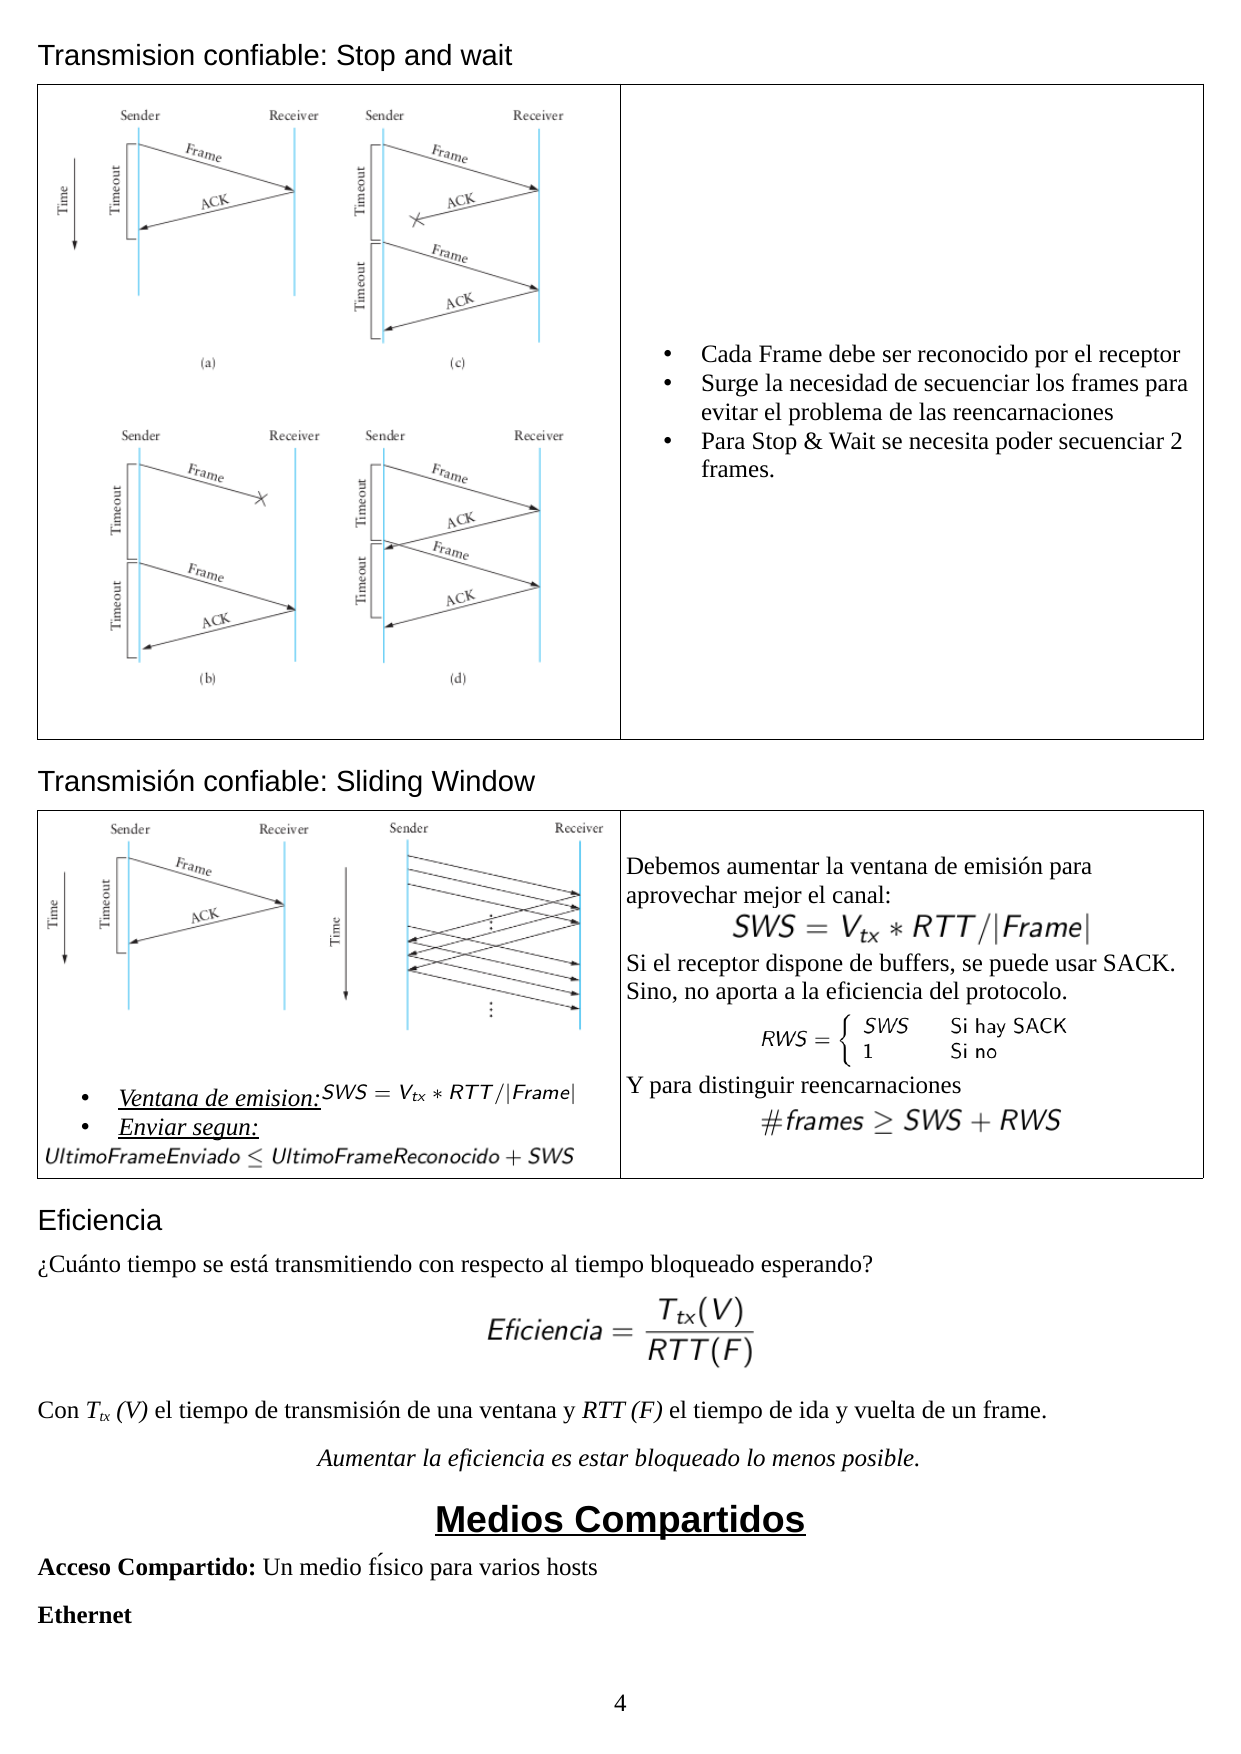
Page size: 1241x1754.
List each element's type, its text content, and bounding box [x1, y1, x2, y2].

picture [754, 1005, 1069, 1071]
text Acceso Compartido: Un medio fı́sico para varios hosts [37, 1552, 1203, 1581]
text ¿Cuánto tiempo se está transmitiendo con respecto al tiempo bloqueado esperando? [37, 1249, 1203, 1278]
text Ethernet [37, 1600, 1203, 1629]
table_header [38, 85, 620, 739]
text Con Ttx (V) el tiempo de transmisión de una ventana y RTT (F) el tiempo de ida y vuelta de un frame. [37, 1395, 1203, 1424]
table_header Debemos aumentar la ventana de emisión para aprovechar mejor el canal: Si el receptor dispone de buffers, se puede usar SACK. Sino, no aporta a la eficiencia del protocolo. Y para distinguir reencarnaciones [621, 811, 1203, 1178]
table_header Cada Frame debe ser reconocido por el receptor Surge la necesidad de secuenciar los frames para evitar el problema de las reencarnaciones Para Stop & Wait se necesita poder secuenciar 2 frames. [621, 85, 1203, 739]
picture [758, 1099, 1065, 1138]
picture [484, 1296, 756, 1377]
subtitle Transmision confiable: Stop and wait [37, 37, 1203, 71]
picture [43, 1141, 577, 1173]
picture [728, 908, 1095, 948]
subtitle Eficiencia [37, 1203, 1203, 1237]
table_header Ventana de emision: Enviar segun: [38, 811, 620, 1178]
picture [321, 1076, 576, 1107]
subtitle Transmisión confiable: Sliding Window [37, 764, 1203, 798]
picture [43, 816, 615, 1048]
picture [43, 89, 615, 705]
subtitle Medios Compartidos [37, 1497, 1203, 1540]
text Aumentar la eficiencia es estar bloqueado lo menos posible. [37, 1443, 1203, 1472]
